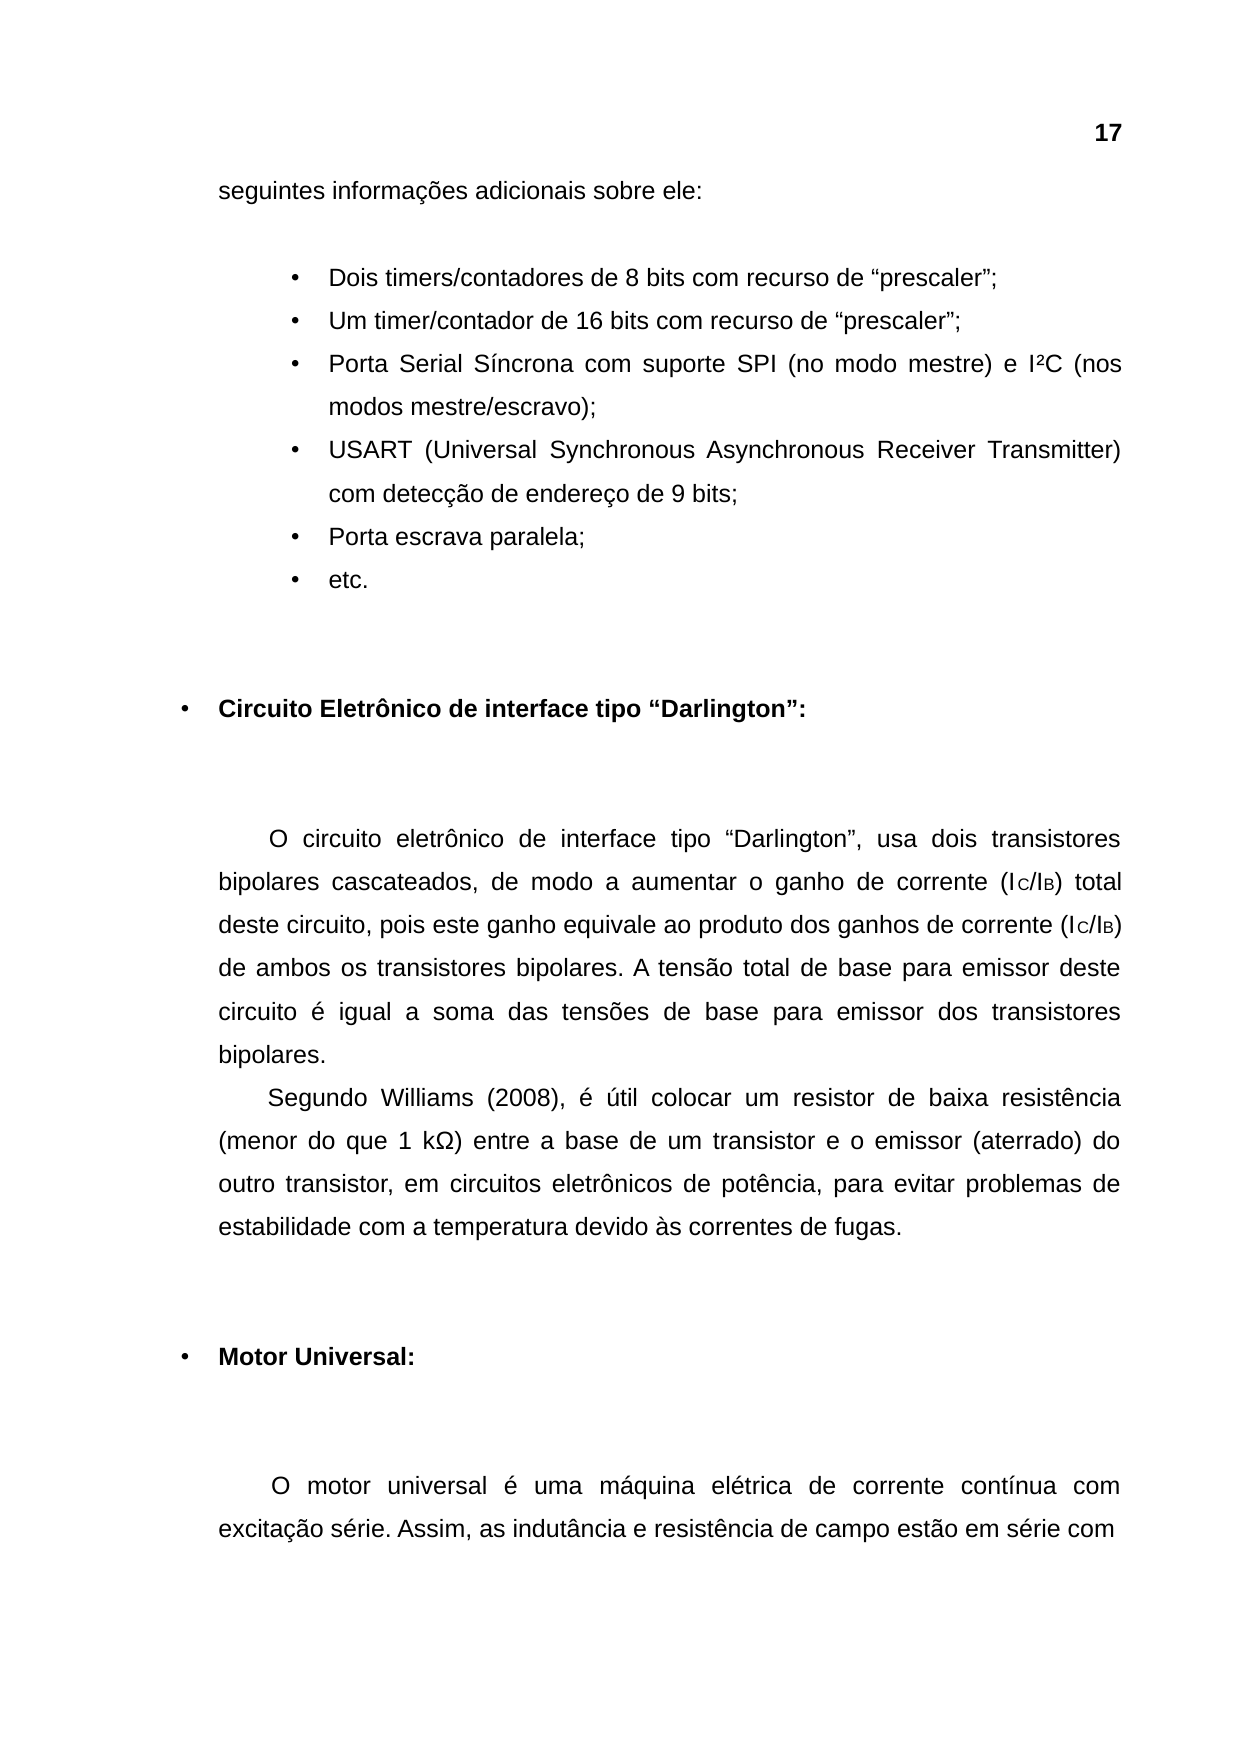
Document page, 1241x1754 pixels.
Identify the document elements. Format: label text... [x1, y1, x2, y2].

list Porta escrava paralela; [291, 522, 1122, 551]
list Segundo Williams (2008), é útil colocar um resistor de baixa resistência (menor do que 1 kΩ) entre a base de um transistor e o emissor (aterrado) do outro transistor, em circuitos eletrônicos de potência, para evitar problemas de estabilidade com a temperatura devido às correntes de fugas. [181, 1083, 1122, 1241]
list etc. [291, 565, 1122, 594]
list Um timer/contador de 16 bits com recurso de “prescaler”; [291, 306, 1122, 335]
list Dois timers/contadores de 8 bits com recurso de “prescaler”; [291, 263, 1122, 291]
list Motor Universal: [181, 1341, 1122, 1370]
list seguintes informações adicionais sobre ele: [181, 176, 1122, 205]
list Porta Serial Síncrona com suporte SPI (no modo mestre) e I²C (nos modos mestre/escravo); [291, 349, 1122, 421]
list O circuito eletrônico de interface tipo “Darlington”, usa dois transistores bipolares cascateados, de modo a aumentar o ganho de corrente (IC/IB) total deste circuito, pois este ganho equivale ao produto dos ganhos de corrente (IC/IB) de ambos os transistores bipolares. A tensão total de base para emissor deste circuito é igual a soma das tensões de base para emissor dos transistores bipolares. [181, 824, 1122, 1068]
list USART (Universal Synchronous Asynchronous Receiver Transmitter) com detecção de endereço de 9 bits; [291, 435, 1122, 507]
list Circuito Eletrônico de interface tipo “Darlington”: [181, 694, 1122, 723]
list O motor universal é uma máquina elétrica de corrente contínua com excitação série. Assim, as indutância e resistência de campo estão em série com [181, 1471, 1122, 1543]
